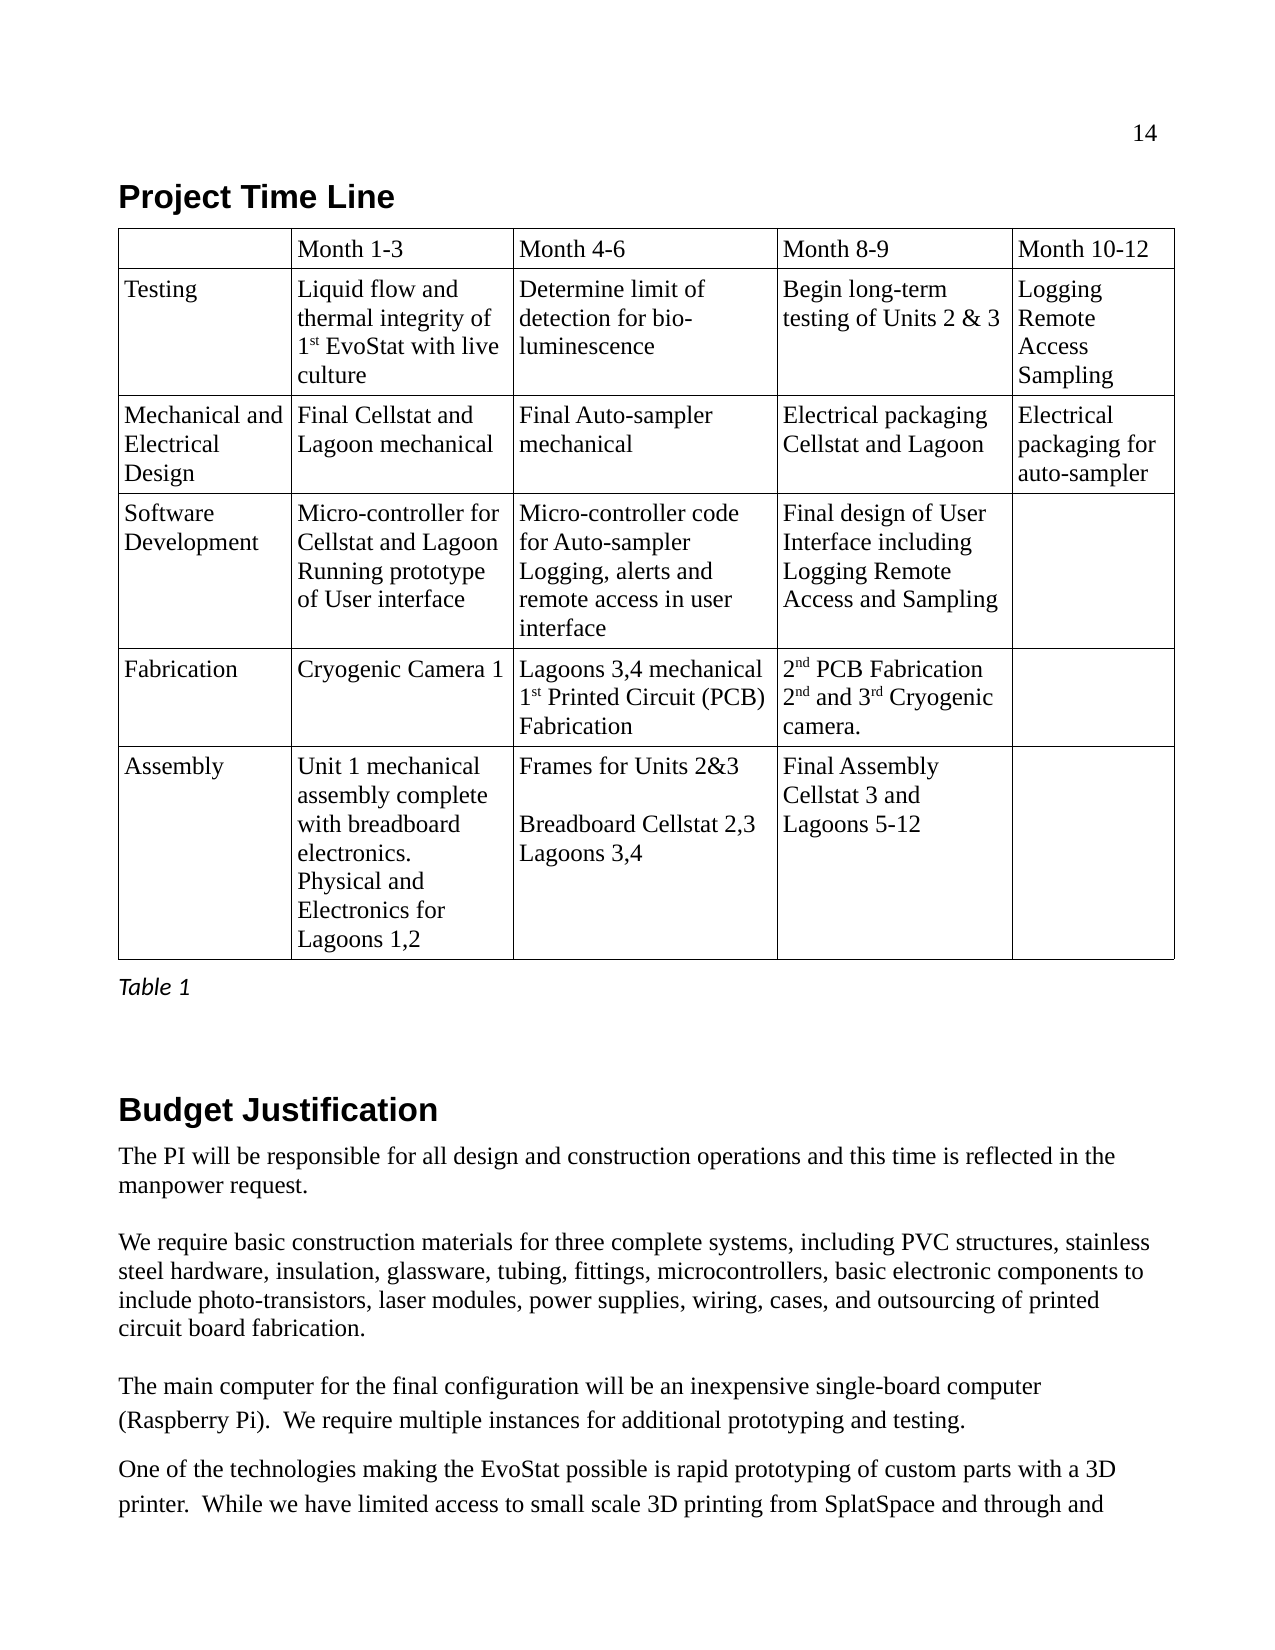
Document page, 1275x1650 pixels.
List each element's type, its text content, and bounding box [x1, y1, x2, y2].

table_cell Electrical packaging for auto-sampler [1013, 396, 1174, 492]
table_cell Begin long-term testing of Units 2 & 3 [778, 269, 1012, 395]
table_cell [1013, 494, 1174, 648]
table_cell Frames for Units 2&3 Breadboard Cellstat 2,3 Lagoons 3,4 [514, 747, 777, 958]
table_cell Electrical packaging Cellstat and Lagoon [778, 396, 1012, 492]
subtitle Budget Justification [118, 1090, 1157, 1128]
table_cell Determine limit of detection for bio-luminescence [514, 269, 777, 395]
table_cell Fabrication [119, 649, 291, 746]
table_cell Micro-controller code for Auto-sampler Logging, alerts and remote access in user interface [514, 494, 777, 648]
table_cell Mechanical and Electrical Design [119, 396, 291, 492]
text The main computer for the final configuration will be an inexpensive single-board computer (Raspberry Pi). We require multiple instances for additional prototyping and testing. [118, 1371, 1157, 1434]
table_cell Assembly [119, 747, 291, 958]
table_cell Lagoons 3,4 mechanical 1st Printed Circuit (PCB) Fabrication [514, 649, 777, 746]
text One of the technologies making the EvoStat possible is rapid prototyping of custom parts with a 3D printer. While we have limited access to small scale 3D printing from SplatSpace and through and [118, 1454, 1157, 1518]
table_header [119, 229, 291, 268]
table_header Month 4-6 [514, 229, 777, 268]
table_cell Cryogenic Camera 1 [292, 649, 513, 746]
table_cell Micro-controller for Cellstat and Lagoon Running prototype of User interface [292, 494, 513, 648]
table_cell [1013, 649, 1174, 746]
table_cell 2nd PCB Fabrication 2nd and 3rd Cryogenic camera. [778, 649, 1012, 746]
table_cell Final Auto-sampler mechanical [514, 396, 777, 492]
table_cell Software Development [119, 494, 291, 648]
text Table 1 [118, 971, 1157, 1002]
table_cell Logging Remote Access Sampling [1013, 269, 1174, 395]
table_cell Final Assembly Cellstat 3 and Lagoons 5-12 [778, 747, 1012, 958]
text We require basic construction materials for three complete systems, including PVC structures, stainless steel hardware, insulation, glassware, tubing, fittings, microcontrollers, basic electronic components to include photo-transistors, laser modules, power supplies, wiring, cases, and outsourcing of printed circuit board fabrication. [118, 1227, 1157, 1342]
table_cell Final design of User Interface including Logging Remote Access and Sampling [778, 494, 1012, 648]
table_header Month 10-12 [1013, 229, 1174, 268]
table_header Month 8-9 [778, 229, 1012, 268]
table_cell Final Cellstat and Lagoon mechanical [292, 396, 513, 492]
table_cell Liquid flow and thermal integrity of 1st EvoStat with live culture [292, 269, 513, 395]
subtitle Project Time Line [118, 177, 1157, 215]
text The PI will be responsible for all design and construction operations and this time is reflected in the manpower request. [118, 1141, 1157, 1198]
table_header Month 1-3 [292, 229, 513, 268]
table_cell Unit 1 mechanical assembly complete with breadboard electronics. Physical and Electronics for Lagoons 1,2 [292, 747, 513, 958]
table_cell [1013, 747, 1174, 958]
table_cell Testing [119, 269, 291, 395]
